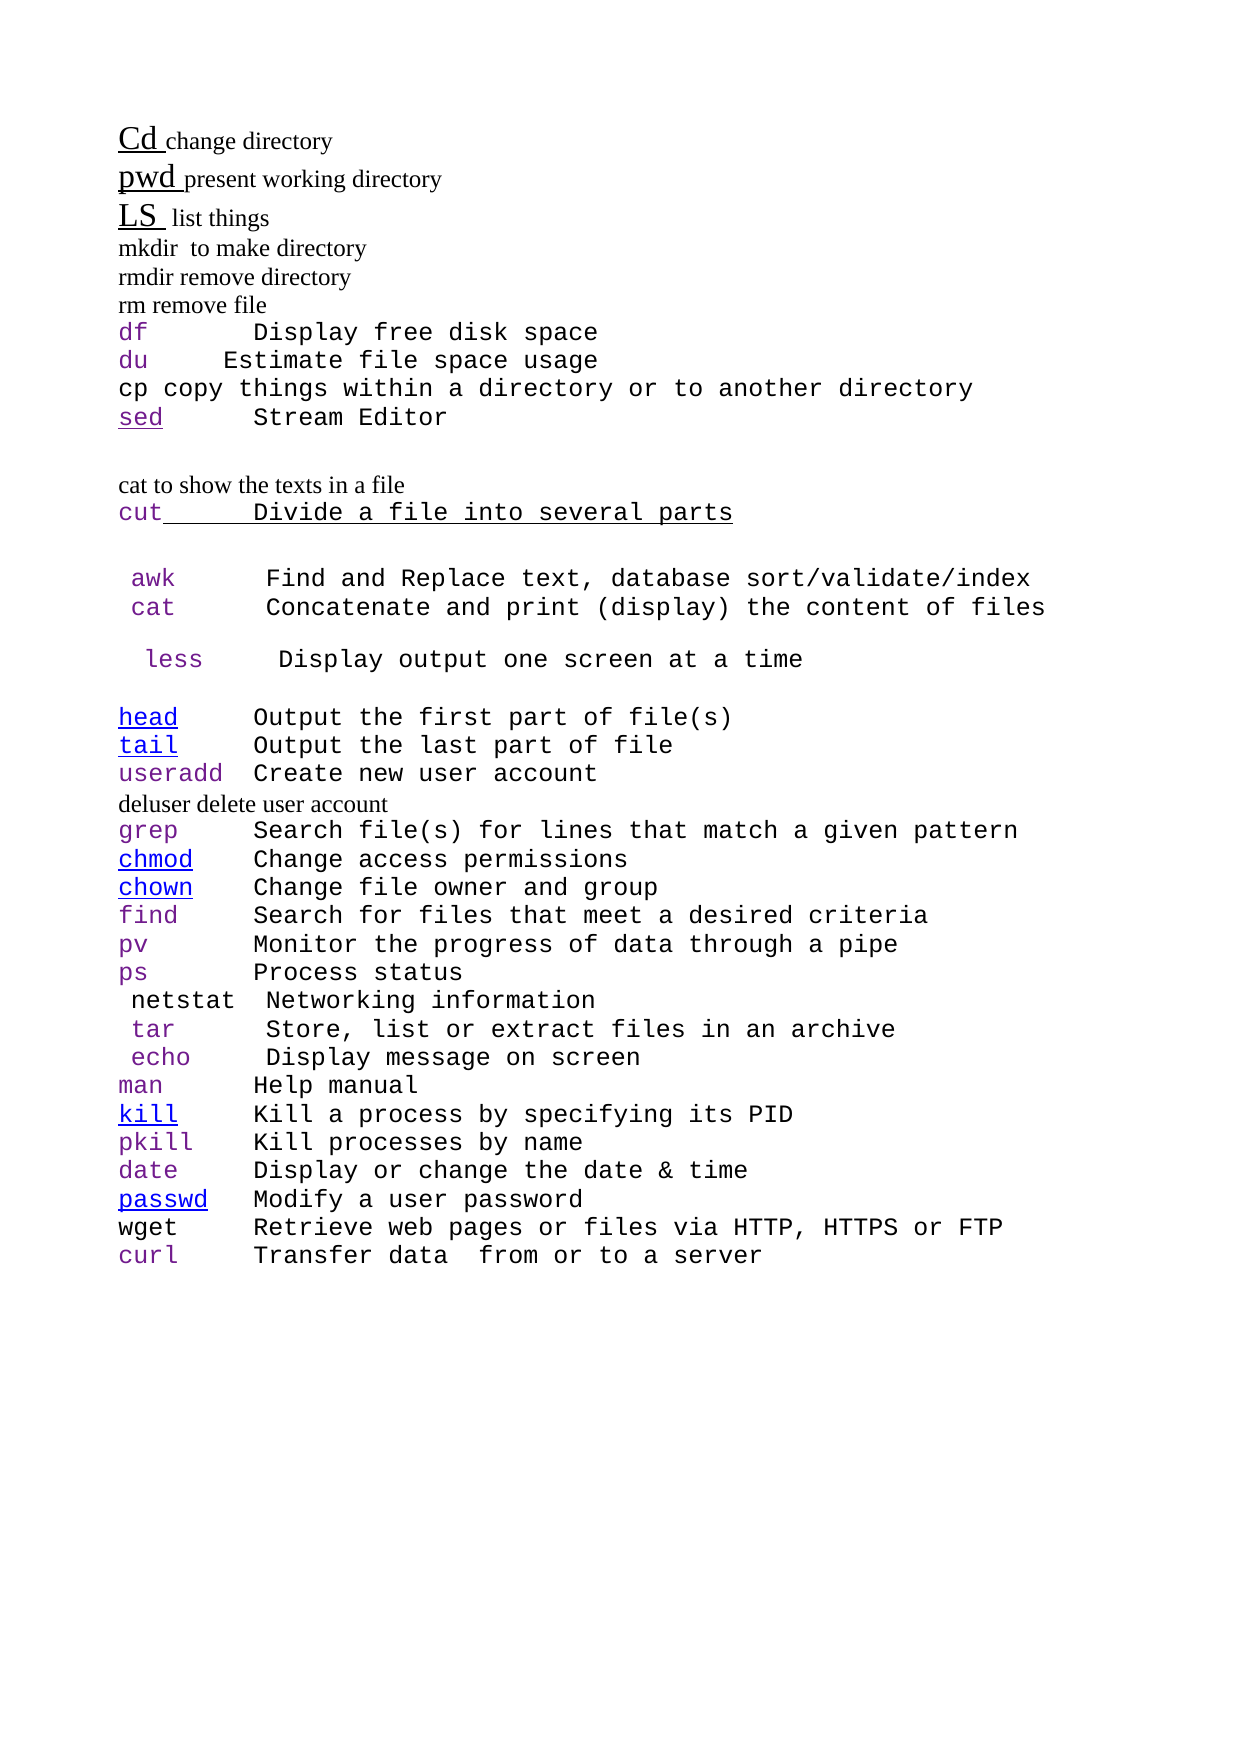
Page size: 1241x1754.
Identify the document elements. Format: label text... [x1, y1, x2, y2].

text pkill Kill processes by name [118, 1129, 1122, 1158]
text pv Monitor the progress of data through a pipe [118, 931, 1122, 959]
text grep Search file(s) for lines that match a given pattern [118, 818, 1122, 846]
text wget Retrieve web pages or files via HTTP, HTTPS or FTP [118, 1214, 1122, 1243]
text mkdir to make directory [118, 233, 1122, 262]
text cat to show the texts in a file [118, 471, 1122, 499]
text du Estimate file space usage [118, 348, 1122, 376]
text cp copy things within a directory or to another directory [118, 376, 1122, 404]
text Cd change directory [118, 118, 1122, 156]
text echo Display message on screen [118, 1044, 1122, 1073]
text date Display or change the date & time [118, 1158, 1122, 1186]
text rm remove file [118, 291, 1122, 319]
text passwd Modify a user password [118, 1186, 1122, 1214]
text awk Find and Replace text, database sort/validate/index [118, 566, 1122, 594]
text curl Transfer data from or to a server [118, 1243, 1122, 1271]
text find Search for files that meet a desired criteria [118, 903, 1122, 931]
text cut Divide a file into several parts [118, 499, 1122, 528]
text tail Output the last part of file [118, 732, 1122, 761]
text netstat Networking information [118, 988, 1122, 1016]
text head Output the first part of file(s) [118, 704, 1122, 732]
text chown Change file owner and group [118, 874, 1122, 903]
text ps Process status [118, 959, 1122, 988]
text sed Stream Editor [118, 404, 1122, 433]
text deluser delete user account [118, 789, 1122, 818]
text man Help manual [118, 1073, 1122, 1101]
text cat Concatenate and print (display) the content of files [118, 594, 1122, 623]
text less Display output one screen at a time [118, 646, 1122, 674]
text chmod Change access permissions [118, 846, 1122, 874]
text kill Kill a process by specifying its PID [118, 1101, 1122, 1129]
text useradd Create new user account [118, 761, 1122, 789]
text LS list things [118, 195, 1122, 233]
text pwd present working directory [118, 156, 1122, 195]
text tar Store, list or extract files in an archive [118, 1016, 1122, 1044]
text df Display free disk space [118, 319, 1122, 348]
text rmdir remove directory [118, 262, 1122, 291]
